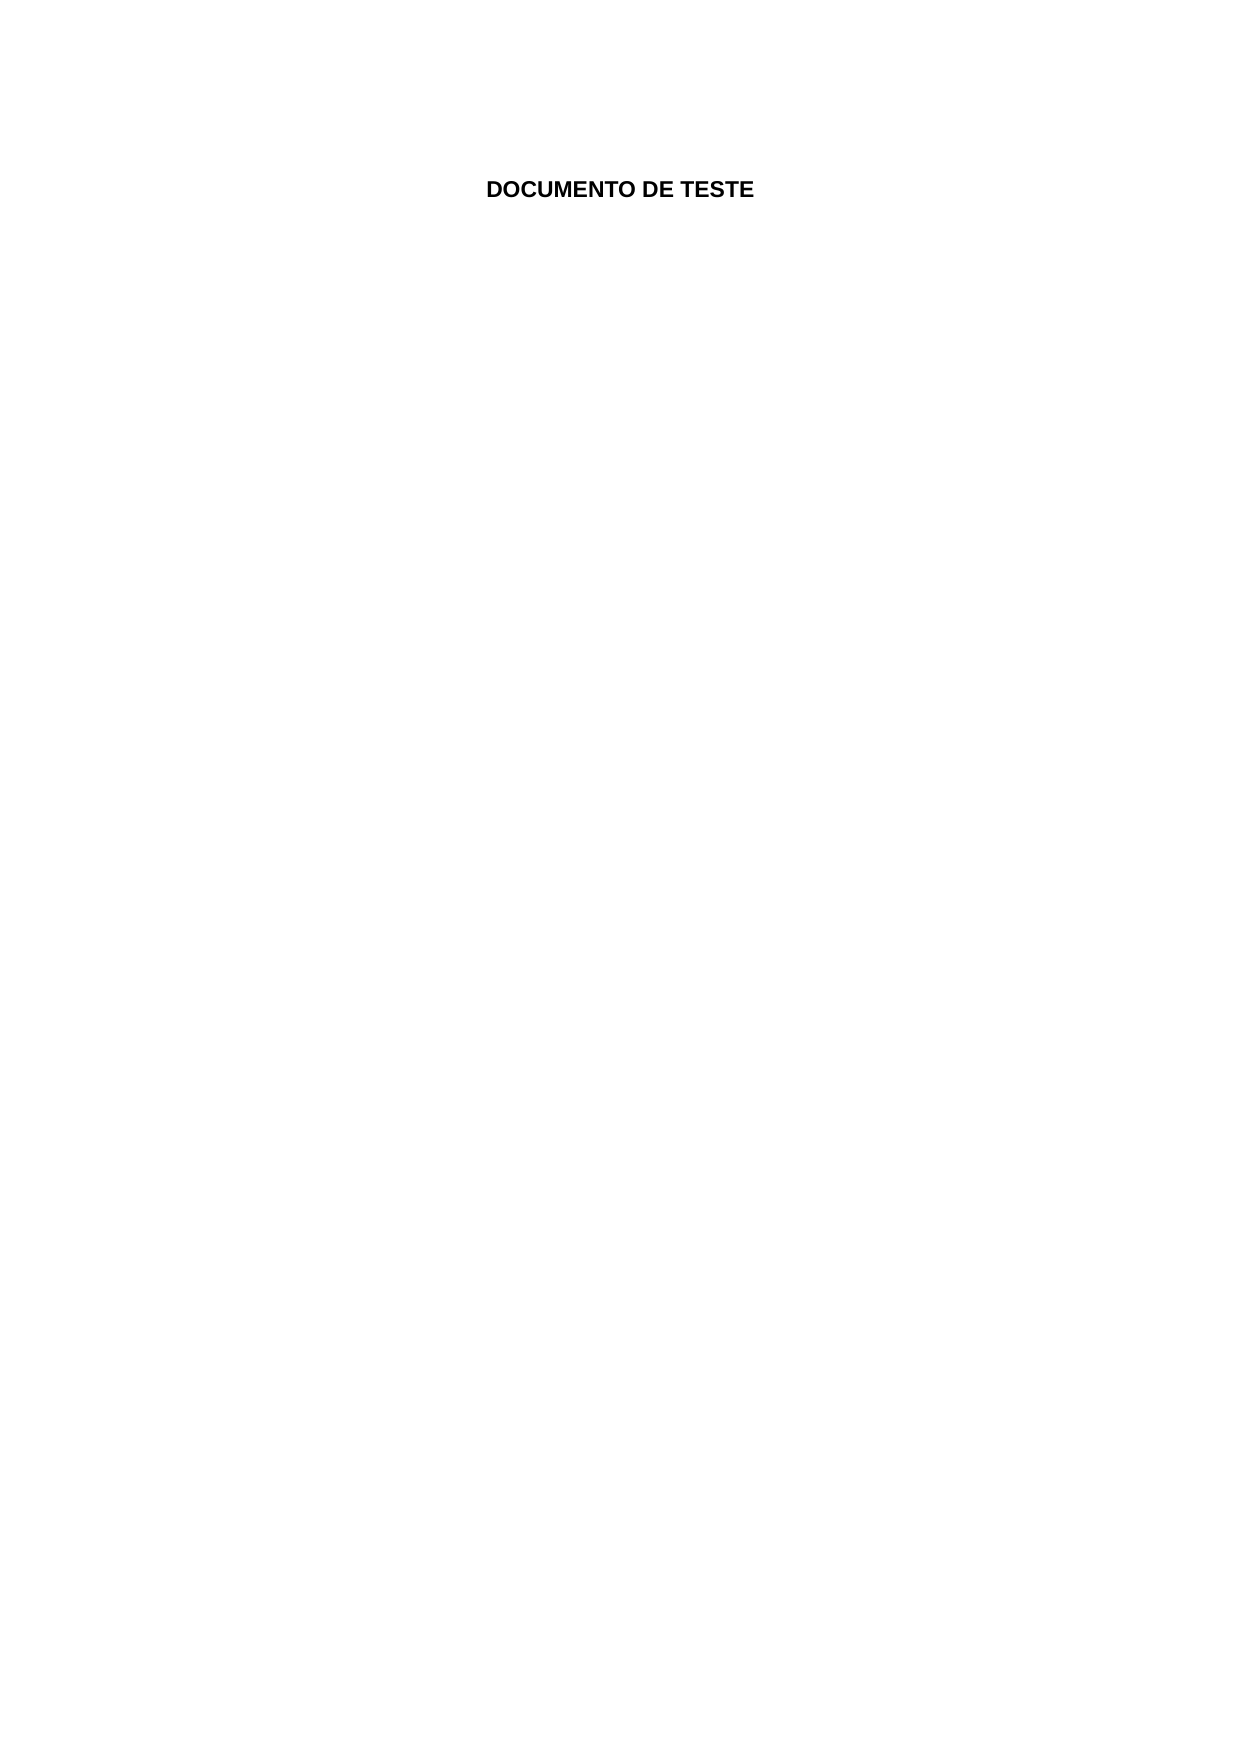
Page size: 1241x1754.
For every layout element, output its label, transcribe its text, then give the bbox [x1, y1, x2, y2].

text DOCUMENTO DE TESTE [118, 176, 1122, 203]
